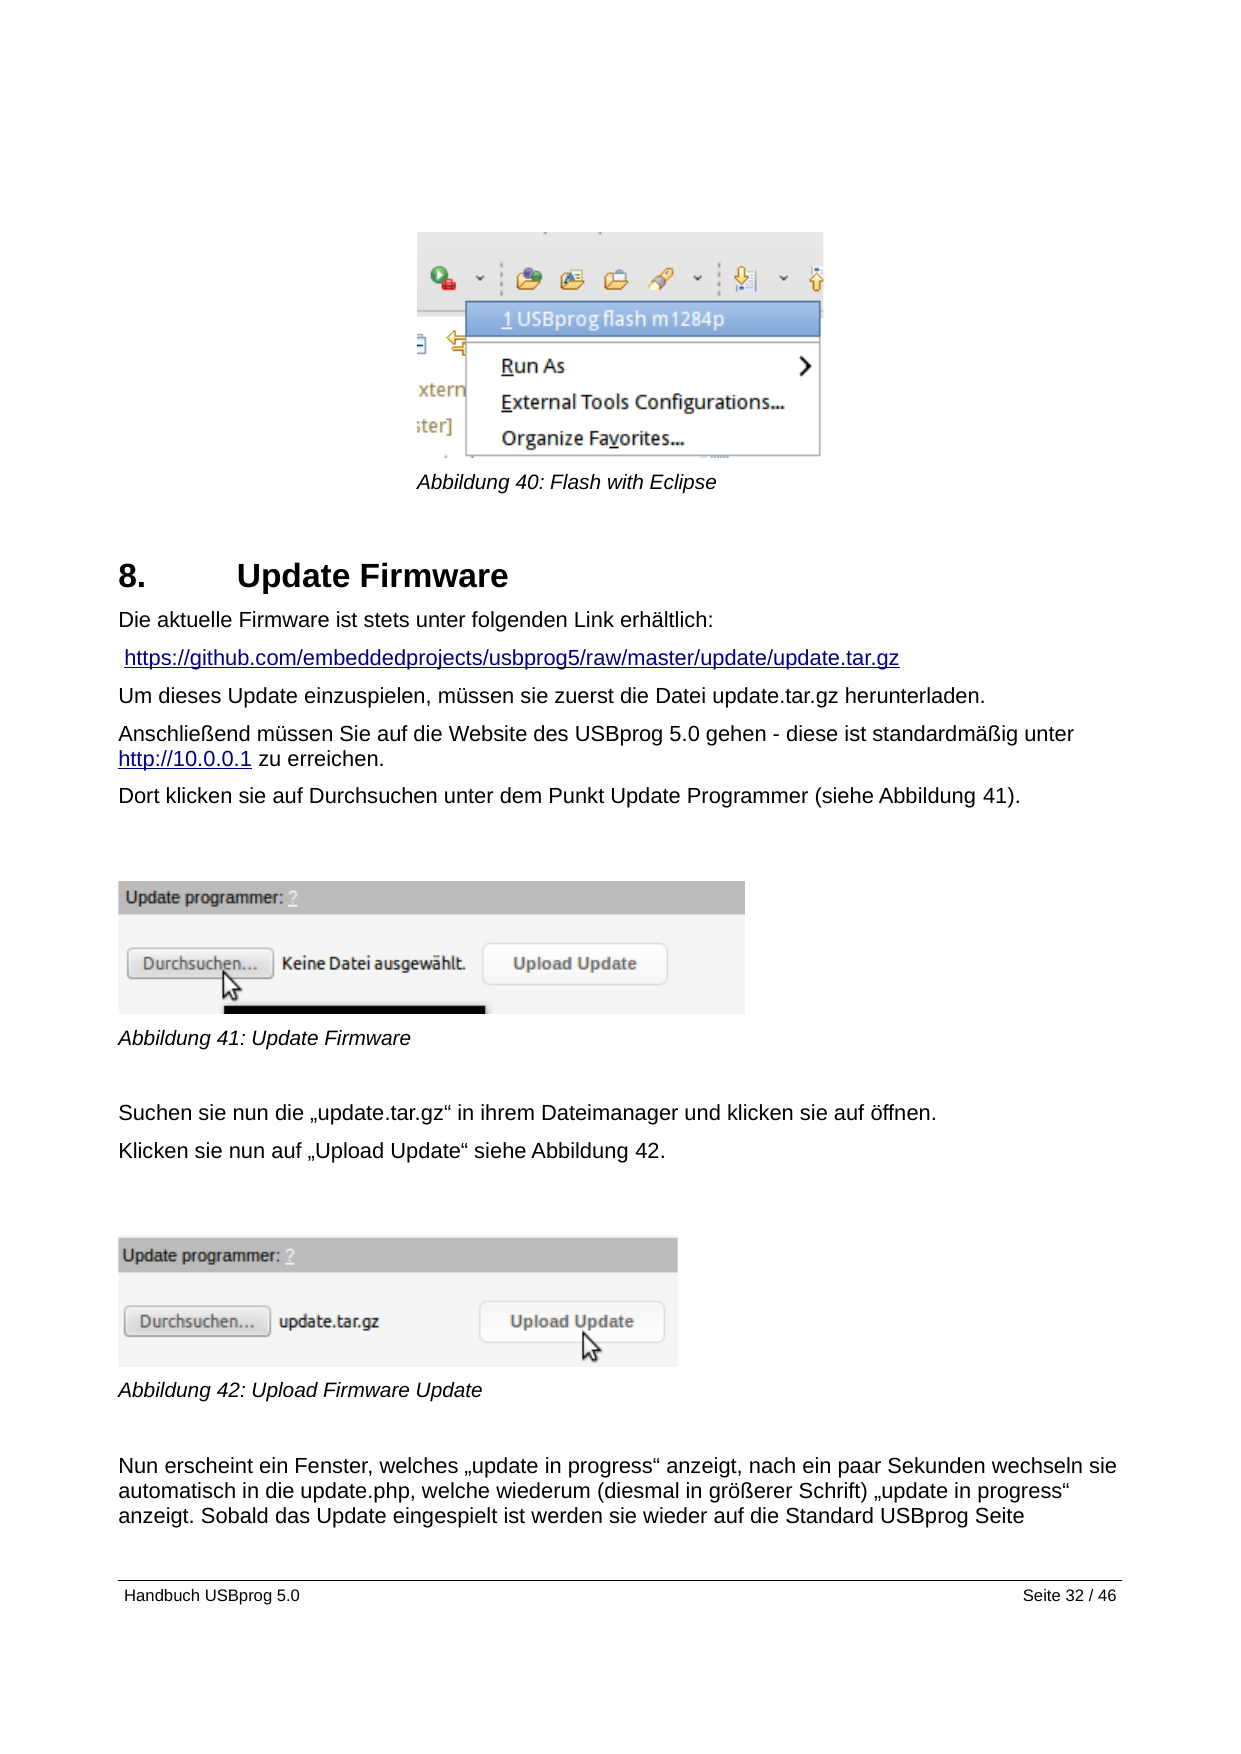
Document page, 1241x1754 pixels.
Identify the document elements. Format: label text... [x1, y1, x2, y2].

text Um dieses Update einzuspielen, müssen sie zuerst die Datei update.tar.gz herunterladen. [118, 683, 1122, 708]
text Klicken sie nun auf „Upload Update“ siehe Abbildung 42. [118, 1138, 1122, 1163]
picture [118, 1235, 678, 1367]
text Dort klicken sie auf Durchsuchen unter dem Punkt Update Programmer (siehe Abbildung 41). [118, 783, 1122, 809]
text Abbildung 42: Upload Firmware Update [118, 1367, 677, 1402]
text Nun erscheint ein Fenster, welches „update in progress“ anzeigt, nach ein paar Sekunden wechseln sie automatisch in die update.php, welche wiederum (diesmal in größerer Schrift) „update in progress“ anzeigt. Sobald das Update eingespielt ist werden sie wieder auf die Standard USBprog Seite [118, 1452, 1122, 1528]
picture [118, 881, 745, 1014]
picture [417, 232, 824, 458]
text Abbildung 41: Update Firmware [118, 1014, 745, 1050]
text https://github.com/embeddedprojects/usbprog5/raw/master/update/update.tar.gz [118, 645, 1122, 670]
text Suchen sie nun die „update.tar.gz“ in ihrem Dateimanager und klicken sie auf öffnen. [118, 1100, 1122, 1125]
subtitle Update Firmware [118, 556, 1122, 595]
text Abbildung 40: Flash with Eclipse [417, 458, 823, 493]
text Die aktuelle Firmware ist stets unter folgenden Link erhältlich: [118, 607, 1122, 633]
text Anschließend müssen Sie auf die Website des USBprog 5.0 gehen - diese ist standardmäßig unter http://10.0.0.1 zu erreichen. [118, 721, 1122, 771]
